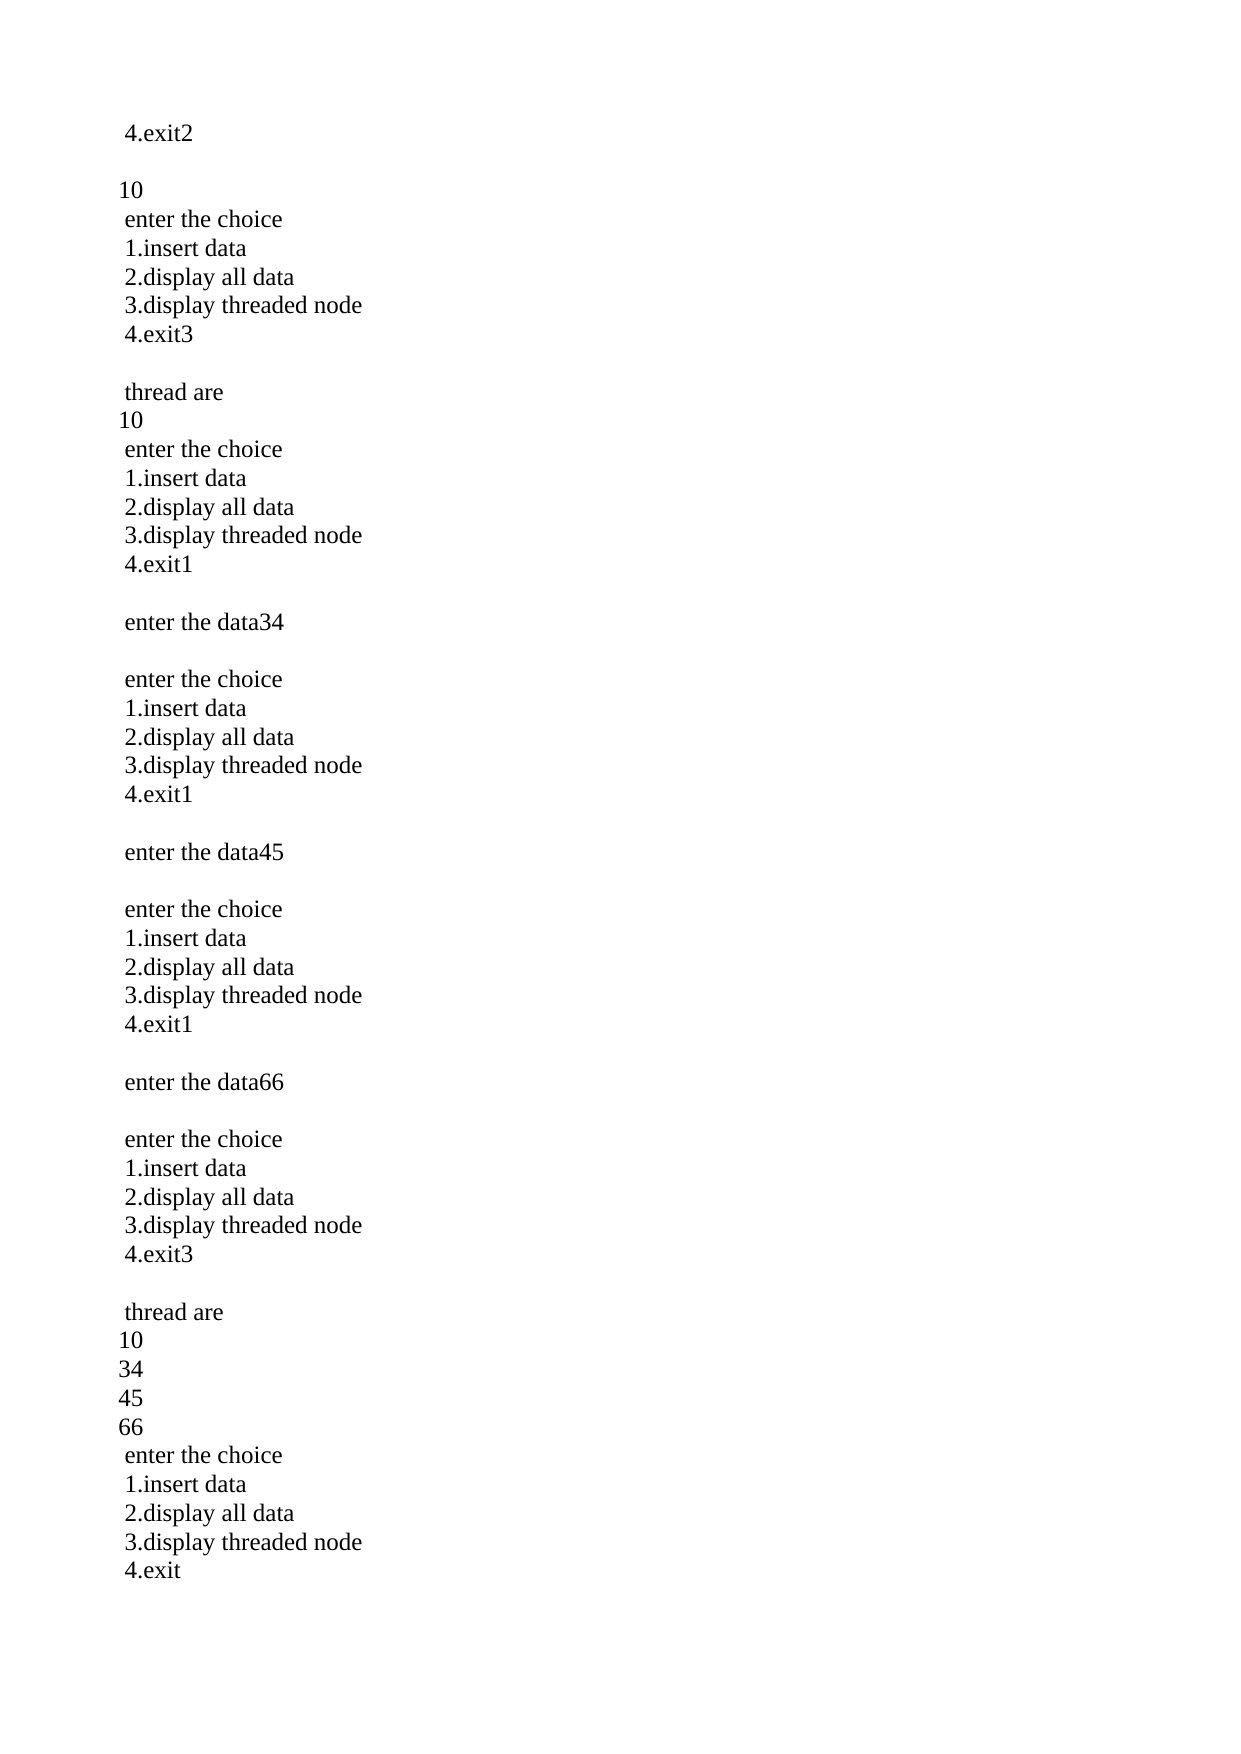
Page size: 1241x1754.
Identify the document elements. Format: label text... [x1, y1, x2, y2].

text 10 [118, 176, 1122, 204]
text 66 [118, 1412, 1122, 1441]
text 3.display threaded node [118, 521, 1122, 549]
text enter the data34 [118, 607, 1122, 636]
text 4.exit1 [118, 1009, 1122, 1038]
text 3.display threaded node [118, 981, 1122, 1009]
text 1.insert data [118, 1469, 1122, 1498]
text 3.display threaded node [118, 291, 1122, 319]
text enter the choice [118, 1124, 1122, 1153]
text thread are [118, 377, 1122, 406]
text 4.exit [118, 1556, 1122, 1584]
text enter the choice [118, 894, 1122, 923]
text 10 [118, 1326, 1122, 1354]
text 4.exit3 [118, 1239, 1122, 1268]
text 1.insert data [118, 1153, 1122, 1182]
text 2.display all data [118, 722, 1122, 751]
text thread are [118, 1297, 1122, 1326]
text 4.exit1 [118, 779, 1122, 808]
text 1.insert data [118, 693, 1122, 722]
text 1.insert data [118, 463, 1122, 492]
text enter the choice [118, 434, 1122, 463]
text enter the choice [118, 204, 1122, 233]
text enter the choice [118, 664, 1122, 693]
text enter the choice [118, 1441, 1122, 1469]
text 3.display threaded node [118, 1527, 1122, 1556]
text 3.display threaded node [118, 751, 1122, 779]
text 2.display all data [118, 1182, 1122, 1211]
text 4.exit3 [118, 319, 1122, 348]
text 1.insert data [118, 923, 1122, 952]
text 2.display all data [118, 1498, 1122, 1527]
text 34 [118, 1354, 1122, 1383]
text enter the data45 [118, 837, 1122, 866]
text 45 [118, 1383, 1122, 1412]
text 2.display all data [118, 952, 1122, 981]
text 4.exit2 [118, 118, 1122, 147]
text 3.display threaded node [118, 1211, 1122, 1239]
text 4.exit1 [118, 549, 1122, 578]
text 2.display all data [118, 492, 1122, 521]
text 1.insert data [118, 233, 1122, 262]
text enter the data66 [118, 1067, 1122, 1096]
text 10 [118, 406, 1122, 434]
text 2.display all data [118, 262, 1122, 291]
